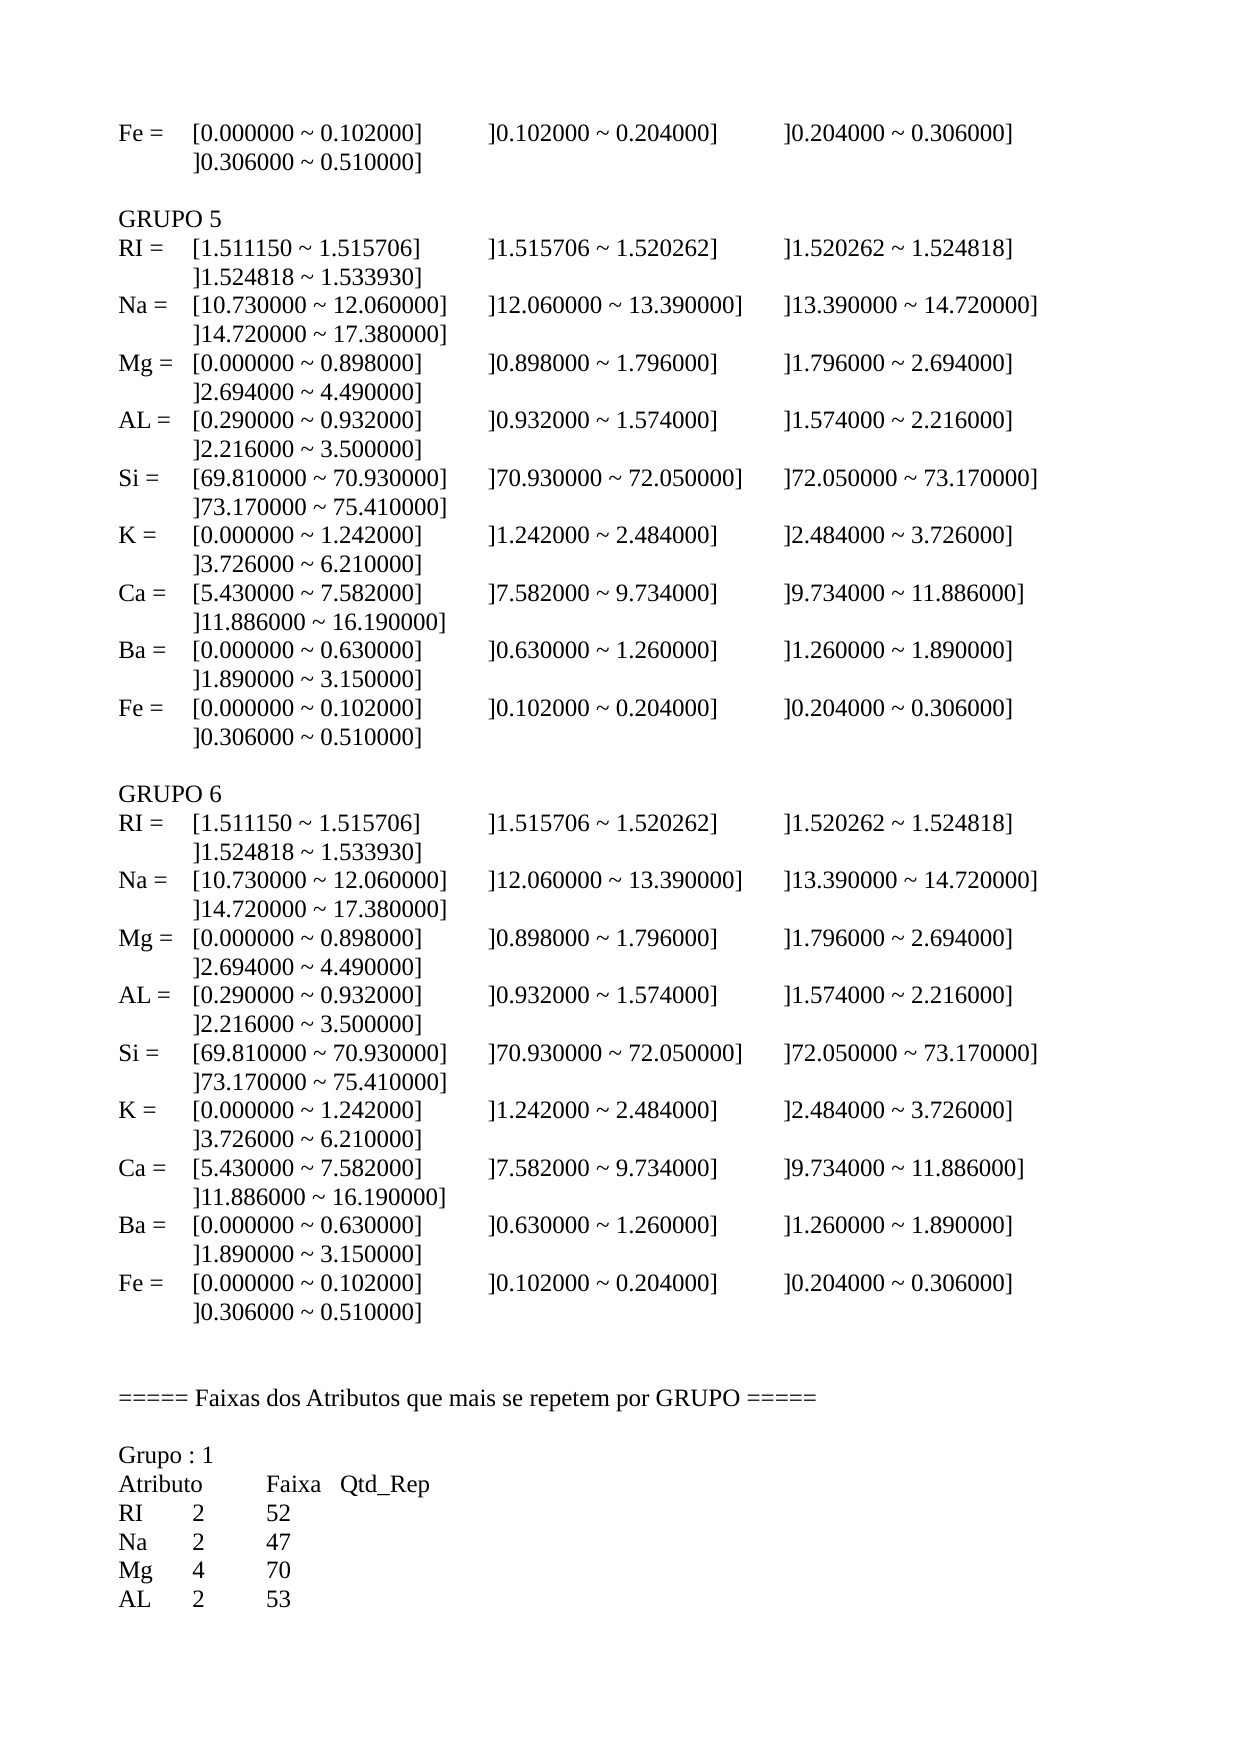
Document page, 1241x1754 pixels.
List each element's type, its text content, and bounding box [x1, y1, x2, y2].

text Ca = [5.430000 ~ 7.582000] ]7.582000 ~ 9.734000] ]9.734000 ~ 11.886000] ]11.886000 ~ 16.190000] [118, 1153, 1122, 1211]
text Fe = [0.000000 ~ 0.102000] ]0.102000 ~ 0.204000] ]0.204000 ~ 0.306000] ]0.306000 ~ 0.510000] [118, 693, 1122, 751]
text K = [0.000000 ~ 1.242000] ]1.242000 ~ 2.484000] ]2.484000 ~ 3.726000] ]3.726000 ~ 6.210000] [118, 521, 1122, 578]
text AL = [0.290000 ~ 0.932000] ]0.932000 ~ 1.574000] ]1.574000 ~ 2.216000] ]2.216000 ~ 3.500000] [118, 406, 1122, 463]
text K = [0.000000 ~ 1.242000] ]1.242000 ~ 2.484000] ]2.484000 ~ 3.726000] ]3.726000 ~ 6.210000] [118, 1096, 1122, 1153]
text Na 2 47 [118, 1527, 1122, 1556]
text AL = [0.290000 ~ 0.932000] ]0.932000 ~ 1.574000] ]1.574000 ~ 2.216000] ]2.216000 ~ 3.500000] [118, 981, 1122, 1038]
text RI = [1.511150 ~ 1.515706] ]1.515706 ~ 1.520262] ]1.520262 ~ 1.524818] ]1.524818 ~ 1.533930] [118, 808, 1122, 866]
text Ca = [5.430000 ~ 7.582000] ]7.582000 ~ 9.734000] ]9.734000 ~ 11.886000] ]11.886000 ~ 16.190000] [118, 578, 1122, 636]
text Mg = [0.000000 ~ 0.898000] ]0.898000 ~ 1.796000] ]1.796000 ~ 2.694000] ]2.694000 ~ 4.490000] [118, 923, 1122, 981]
text GRUPO 6 [118, 779, 1122, 808]
text Si = [69.810000 ~ 70.930000] ]70.930000 ~ 72.050000] ]72.050000 ~ 73.170000] ]73.170000 ~ 75.410000] [118, 463, 1122, 521]
text Fe = [0.000000 ~ 0.102000] ]0.102000 ~ 0.204000] ]0.204000 ~ 0.306000] ]0.306000 ~ 0.510000] [118, 1268, 1122, 1326]
text RI = [1.511150 ~ 1.515706] ]1.515706 ~ 1.520262] ]1.520262 ~ 1.524818] ]1.524818 ~ 1.533930] [118, 233, 1122, 291]
text Mg 4 70 [118, 1556, 1122, 1584]
text Na = [10.730000 ~ 12.060000] ]12.060000 ~ 13.390000] ]13.390000 ~ 14.720000] ]14.720000 ~ 17.380000] [118, 291, 1122, 348]
text AL 2 53 [118, 1584, 1122, 1613]
text Ba = [0.000000 ~ 0.630000] ]0.630000 ~ 1.260000] ]1.260000 ~ 1.890000] ]1.890000 ~ 3.150000] [118, 636, 1122, 693]
text RI 2 52 [118, 1498, 1122, 1527]
text Ba = [0.000000 ~ 0.630000] ]0.630000 ~ 1.260000] ]1.260000 ~ 1.890000] ]1.890000 ~ 3.150000] [118, 1211, 1122, 1268]
text Fe = [0.000000 ~ 0.102000] ]0.102000 ~ 0.204000] ]0.204000 ~ 0.306000] ]0.306000 ~ 0.510000] [118, 118, 1122, 176]
text ===== Faixas dos Atributos que mais se repetem por GRUPO ===== [118, 1383, 1122, 1412]
text Mg = [0.000000 ~ 0.898000] ]0.898000 ~ 1.796000] ]1.796000 ~ 2.694000] ]2.694000 ~ 4.490000] [118, 348, 1122, 406]
text Atributo Faixa Qtd_Rep [118, 1469, 1122, 1498]
text Si = [69.810000 ~ 70.930000] ]70.930000 ~ 72.050000] ]72.050000 ~ 73.170000] ]73.170000 ~ 75.410000] [118, 1038, 1122, 1096]
text Grupo : 1 [118, 1441, 1122, 1469]
text Na = [10.730000 ~ 12.060000] ]12.060000 ~ 13.390000] ]13.390000 ~ 14.720000] ]14.720000 ~ 17.380000] [118, 866, 1122, 923]
text GRUPO 5 [118, 204, 1122, 233]
